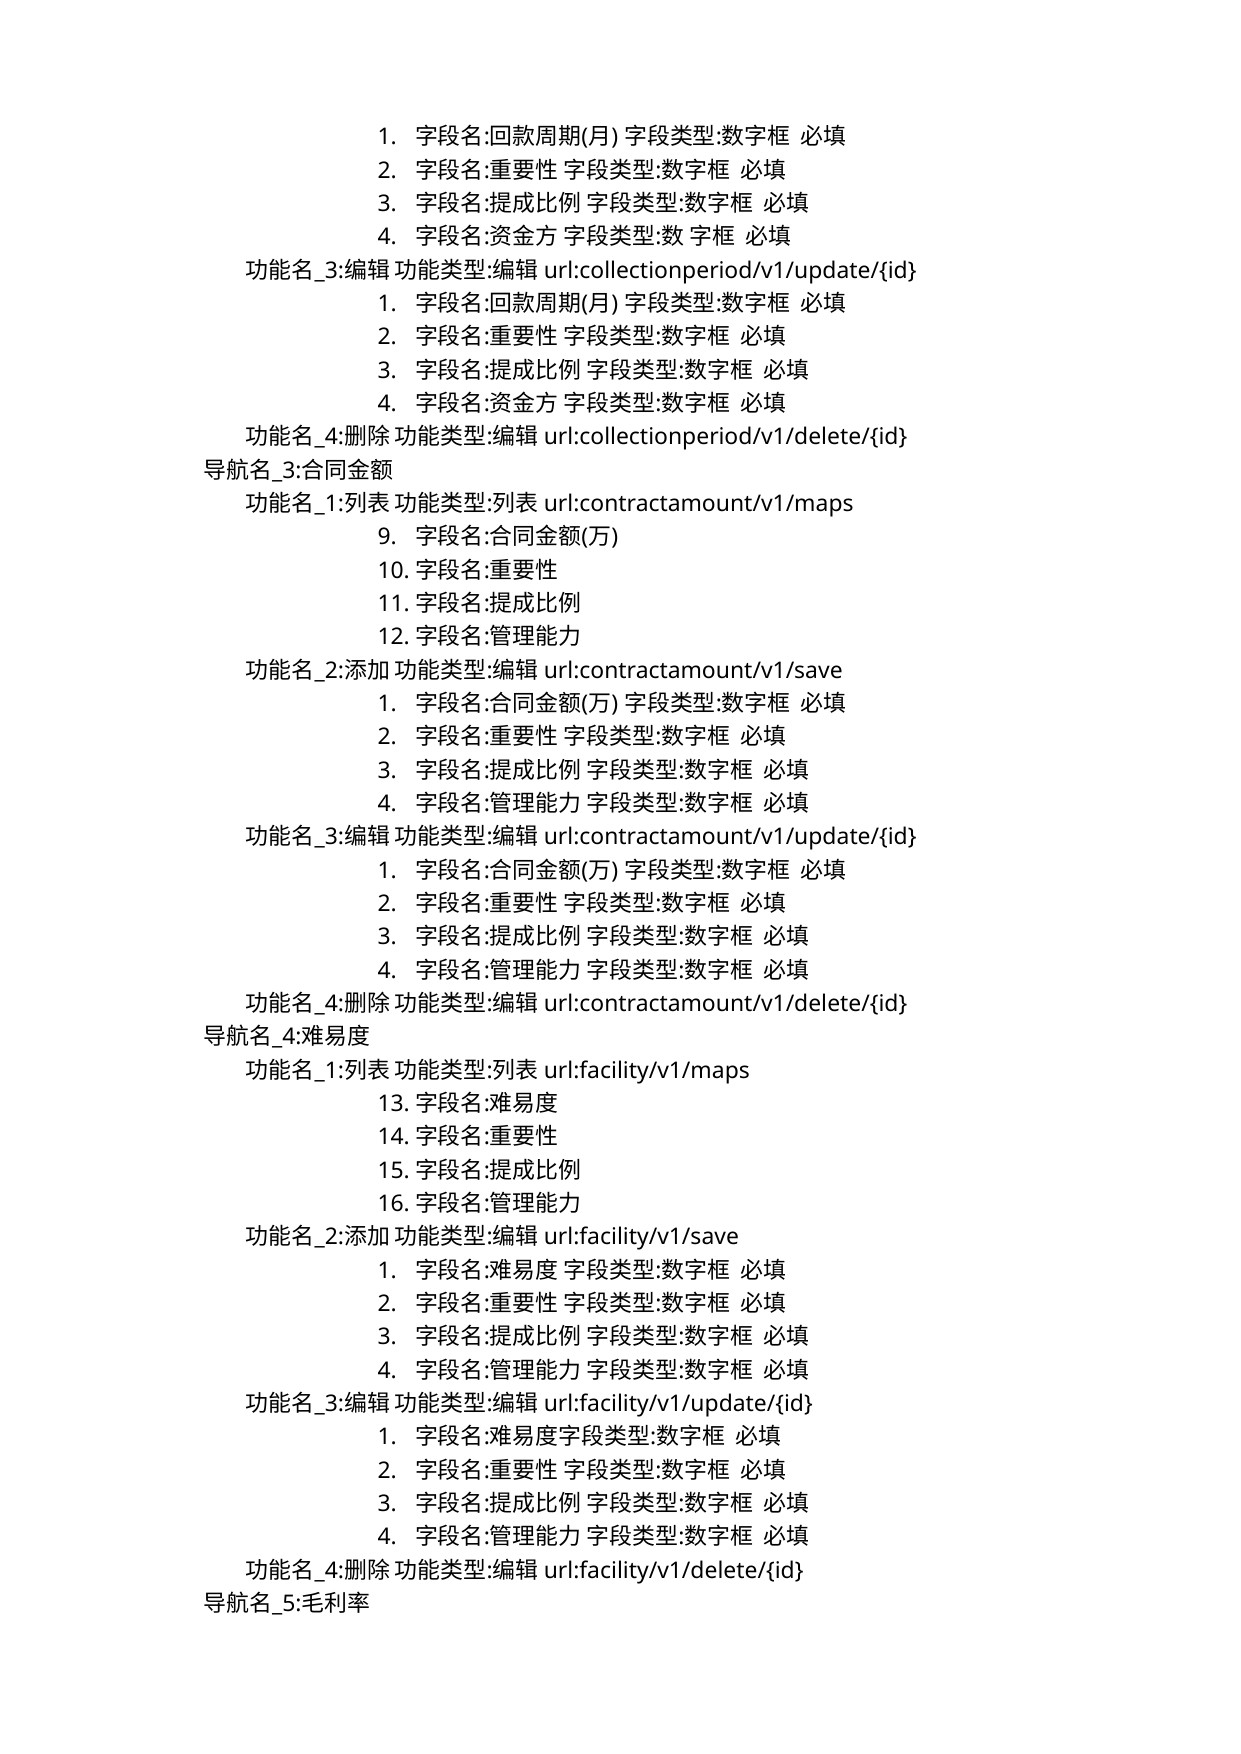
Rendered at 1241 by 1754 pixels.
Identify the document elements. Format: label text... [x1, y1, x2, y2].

list 字段名:管理能力 字段类型:数字框 必填 [377, 1518, 1122, 1551]
list 字段名:重要性 字段类型:数字框 必填 [377, 718, 1122, 751]
list 字段名:提成比例 字段类型:数字框 必填 [377, 918, 1122, 951]
list 字段名:难易度字段类型:数字框 必填 [377, 1418, 1122, 1451]
list 字段名:合同金额(万) 字段类型:数字框 必填 [377, 851, 1122, 885]
list 字段名:资金方 字段类型:数字框 必填 [377, 385, 1122, 418]
text 导航名_5:毛利率 [118, 1585, 1122, 1618]
text 功能名_3:编辑 功能类型:编辑 url:contractamount/v1/update/{id} [118, 818, 1122, 851]
list 字段名:难易度 字段类型:数字框 必填 [377, 1251, 1122, 1285]
list 字段名:合同金额(万) [377, 518, 1122, 551]
list 字段名:提成比例 字段类型:数字框 必填 [377, 751, 1122, 785]
text 功能名_1:列表 功能类型:列表 url:contractamount/v1/maps [118, 485, 1122, 518]
text 导航名_3:合同金额 [118, 451, 1122, 485]
text 功能名_2:添加 功能类型:编辑 url:contractamount/v1/save [118, 651, 1122, 685]
text 功能名_4:删除 功能类型:编辑 url:contractamount/v1/delete/{id} [118, 985, 1122, 1018]
list 字段名:合同金额(万) 字段类型:数字框 必填 [377, 685, 1122, 718]
list 字段名:提成比例 字段类型:数字框 必填 [377, 1318, 1122, 1351]
list 字段名:重要性 字段类型:数字框 必填 [377, 151, 1122, 185]
text 功能名_1:列表 功能类型:列表 url:facility/v1/maps [118, 1051, 1122, 1085]
list 字段名:提成比例 字段类型:数字框 必填 [377, 1485, 1122, 1518]
list 字段名:提成比例 [377, 1151, 1122, 1185]
text 导航名_4:难易度 [118, 1018, 1122, 1051]
text 功能名_4:删除 功能类型:编辑 url:facility/v1/delete/{id} [118, 1551, 1122, 1585]
list 字段名:回款周期(月) 字段类型:数字框 必填 [377, 118, 1122, 151]
list 字段名:管理能力 [377, 1185, 1122, 1218]
list 字段名:提成比例 [377, 585, 1122, 618]
text 功能名_4:删除 功能类型:编辑 url:collectionperiod/v1/delete/{id} [118, 418, 1122, 451]
list 字段名:资金方 字段类型:数 字框 必填 [377, 218, 1122, 251]
list 字段名:提成比例 字段类型:数字框 必填 [377, 185, 1122, 218]
list 字段名:重要性 字段类型:数字框 必填 [377, 885, 1122, 918]
text 功能名_2:添加 功能类型:编辑 url:facility/v1/save [118, 1218, 1122, 1251]
text 功能名_3:编辑 功能类型:编辑 url:collectionperiod/v1/update/{id} [118, 251, 1122, 285]
list 字段名:提成比例 字段类型:数字框 必填 [377, 351, 1122, 385]
list 字段名:管理能力 字段类型:数字框 必填 [377, 785, 1122, 818]
list 字段名:管理能力 [377, 618, 1122, 651]
list 字段名:回款周期(月) 字段类型:数字框 必填 [377, 285, 1122, 318]
text 功能名_3:编辑 功能类型:编辑 url:facility/v1/update/{id} [118, 1385, 1122, 1418]
list 字段名:重要性 字段类型:数字框 必填 [377, 1285, 1122, 1318]
list 字段名:管理能力 字段类型:数字框 必填 [377, 951, 1122, 985]
list 字段名:难易度 [377, 1085, 1122, 1118]
list 字段名:重要性 字段类型:数字框 必填 [377, 1451, 1122, 1485]
list 字段名:重要性 字段类型:数字框 必填 [377, 318, 1122, 351]
list 字段名:重要性 [377, 551, 1122, 585]
list 字段名:管理能力 字段类型:数字框 必填 [377, 1351, 1122, 1385]
list 字段名:重要性 [377, 1118, 1122, 1151]
